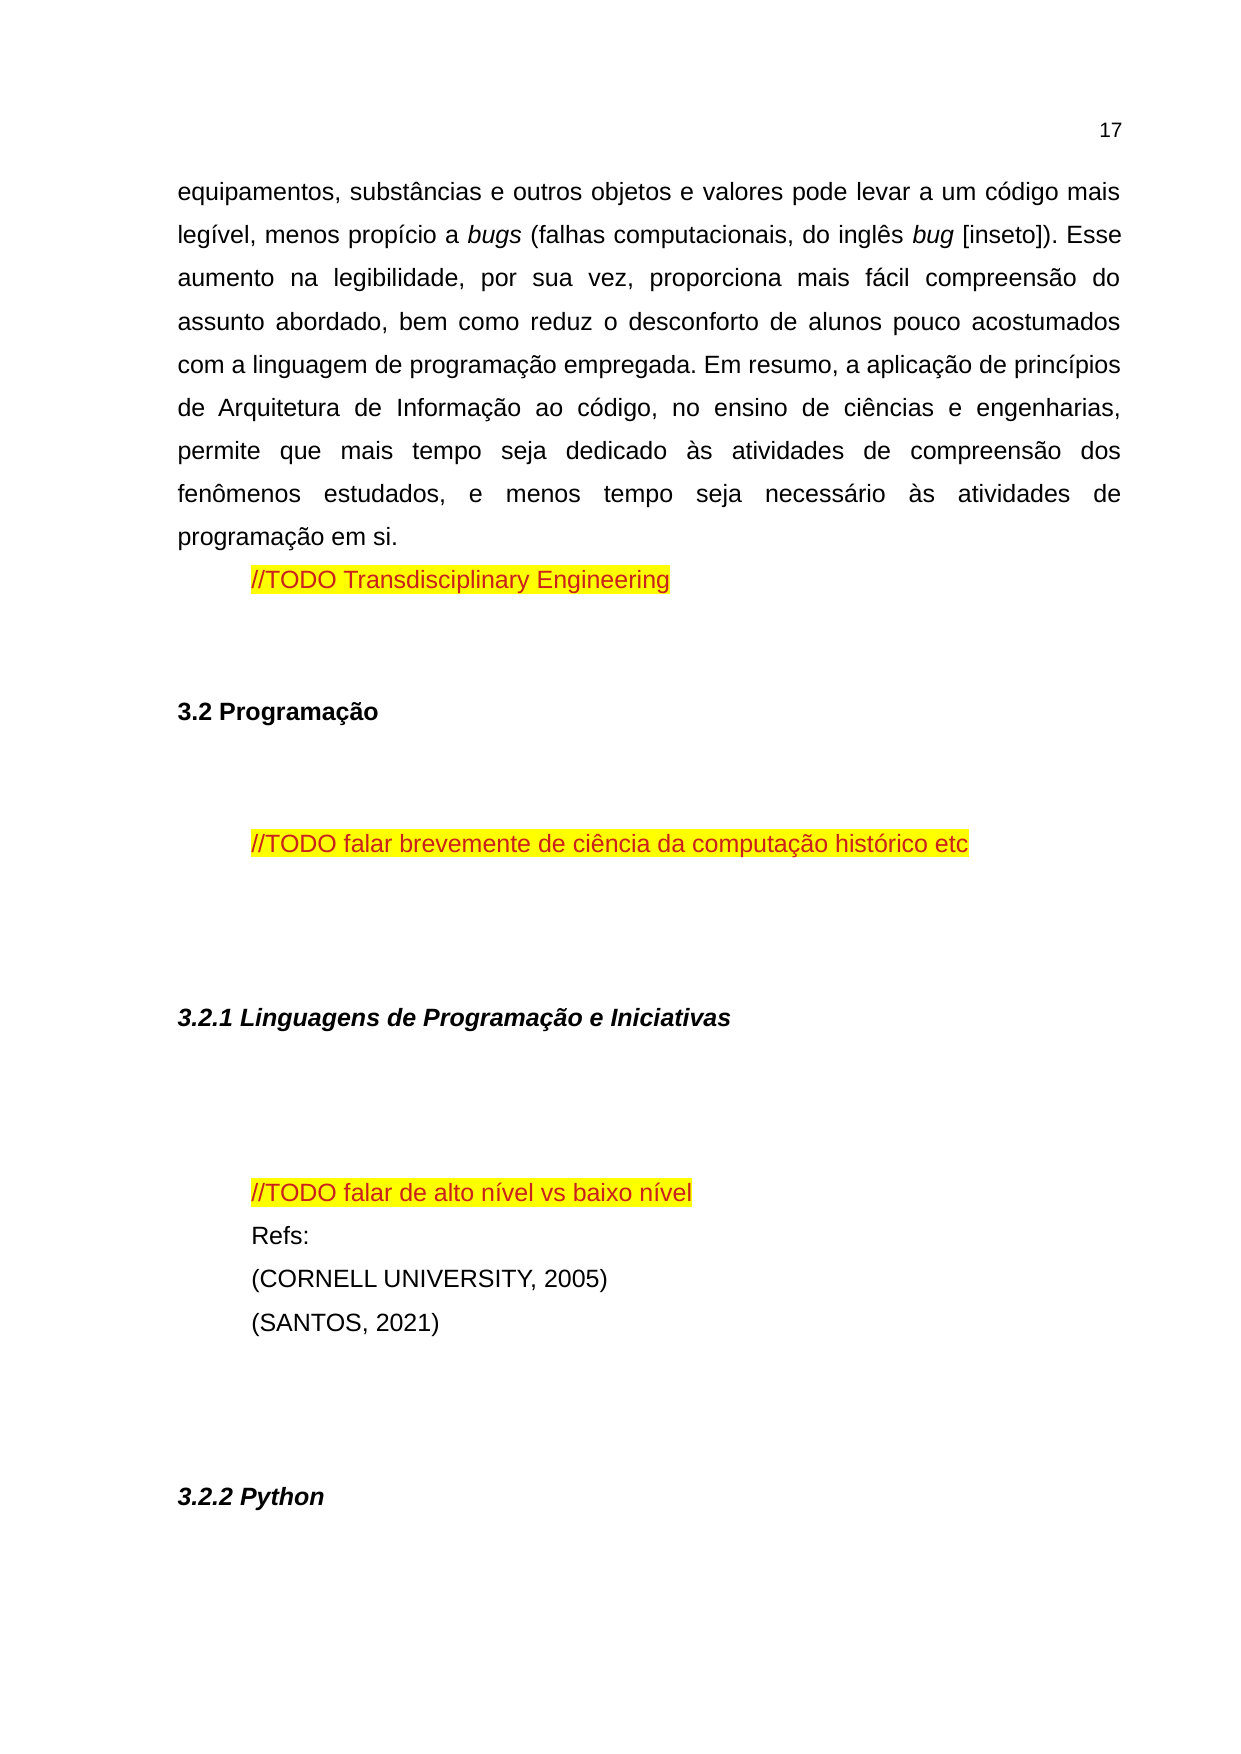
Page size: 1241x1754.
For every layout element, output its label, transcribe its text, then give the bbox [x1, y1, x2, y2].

subtitle Linguagens de Programação e Iniciativas [177, 1003, 1122, 1032]
subtitle Python [177, 1482, 1122, 1511]
text //TODO falar brevemente de ciência da computação histórico etc [177, 828, 1122, 857]
text (SANTOS, 2021) [177, 1307, 1122, 1336]
text equipamentos, substâncias e outros objetos e valores pode levar a um código mais legível, menos propício a bugs (falhas computacionais, do inglês bug [inseto]). Esse aumento na legibilidade, por sua vez, proporciona mais fácil compreensão do assunto abordado, bem como reduz o desconforto de alunos pouco acostumados com a linguagem de programação empregada. Em resumo, a aplicação de princípios de Arquitetura de Informação ao código, no ensino de ciências e engenharias, permite que mais tempo seja dedicado às atividades de compreensão dos fenômenos estudados, e menos tempo seja necessário às atividades de programação em si. [177, 177, 1122, 551]
subtitle Programação [177, 697, 1122, 726]
text //TODO Transdisciplinary Engineering [177, 565, 1122, 594]
text Refs: [177, 1221, 1122, 1250]
text //TODO falar de alto nível vs baixo nível [177, 1178, 1122, 1207]
text (CORNELL UNIVERSITY, 2005) [177, 1264, 1122, 1293]
